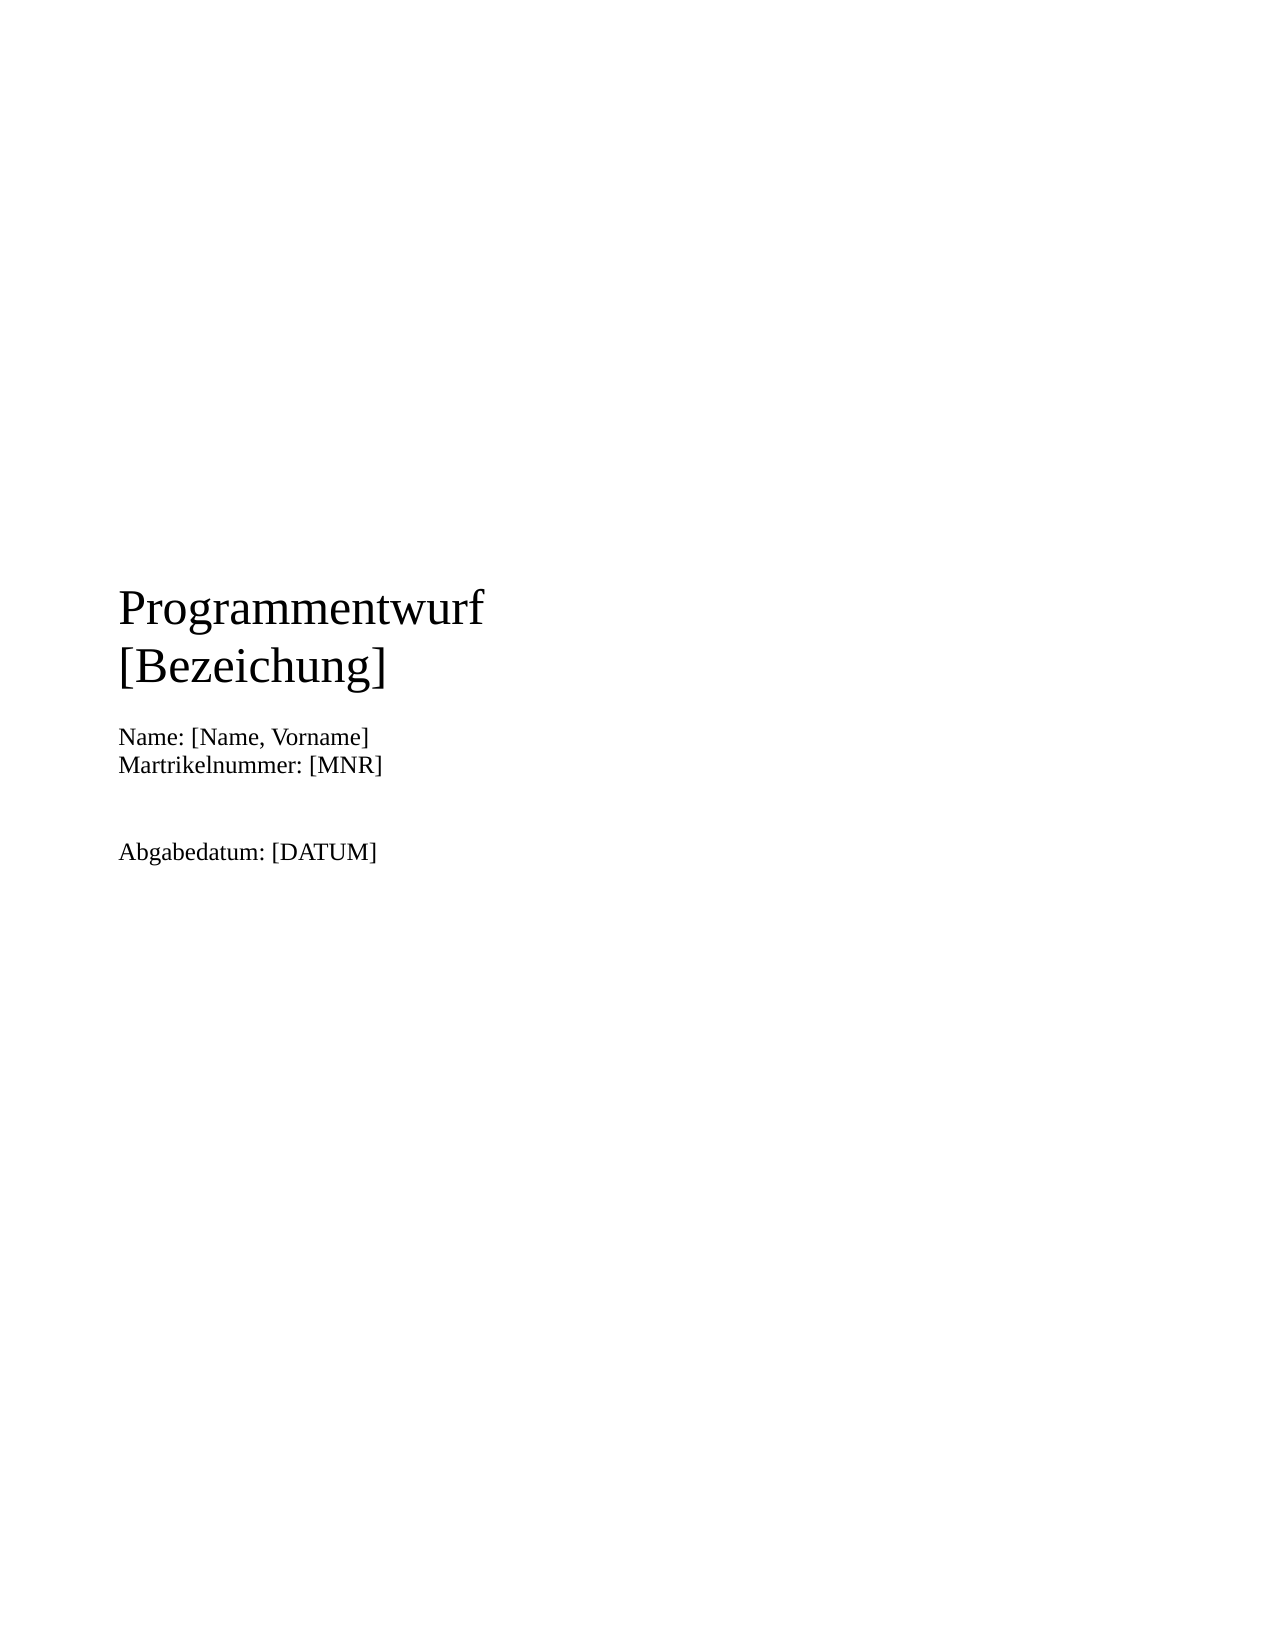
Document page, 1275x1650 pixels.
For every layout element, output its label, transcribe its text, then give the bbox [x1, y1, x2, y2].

text Name: [Name, Vorname] Martrikelnummer: [MNR] [118, 722, 1157, 779]
text Abgabedatum: [DATUM] [118, 837, 1157, 866]
text Programmentwurf [118, 578, 1157, 636]
text [Bezeichung] [118, 636, 1157, 693]
